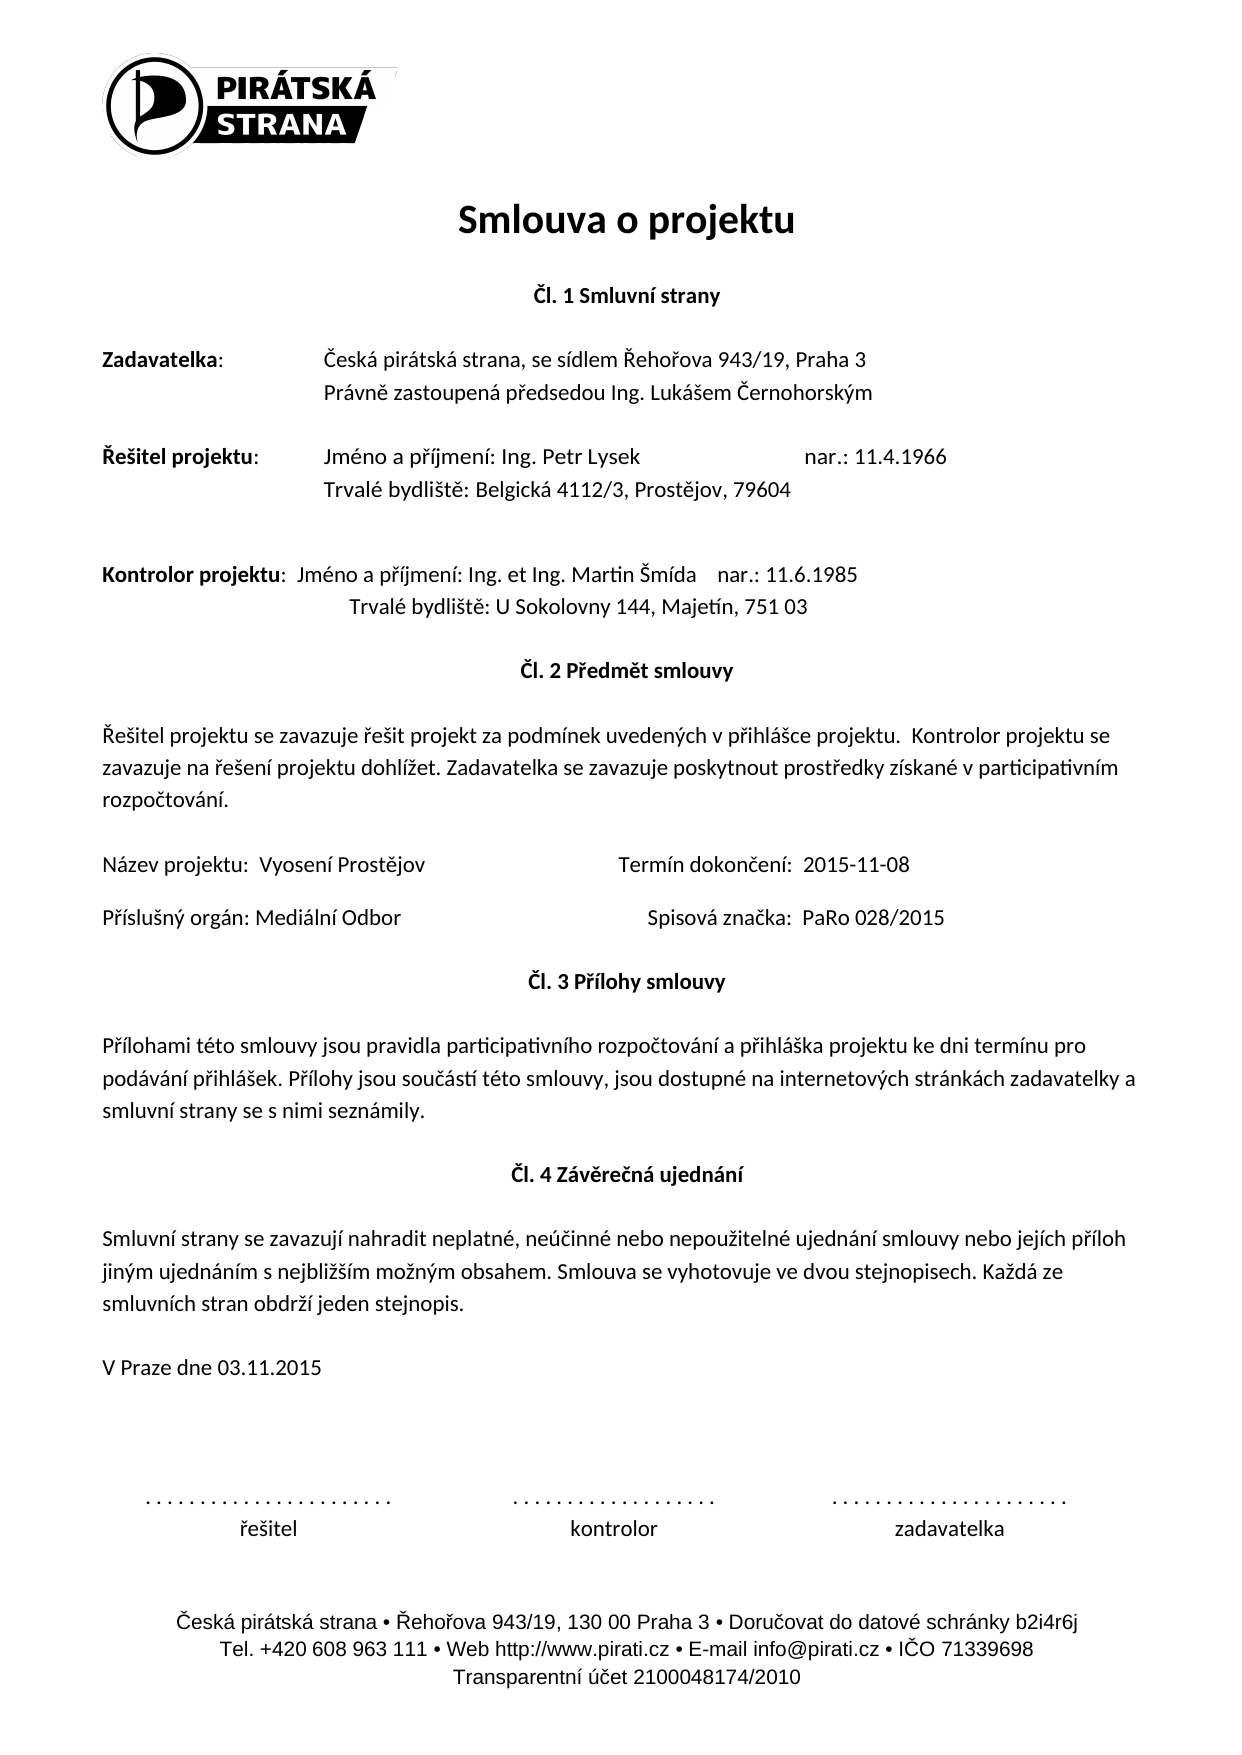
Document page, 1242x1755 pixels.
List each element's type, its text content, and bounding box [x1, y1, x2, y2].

text Zadavatelka: Česká pirátská strana, se sídlem Řehořova 943/19, Praha 3 [102, 346, 1152, 373]
text Čl. 1 Smluvní strany [102, 281, 1152, 309]
text Řešitel projektu se zavazuje řešit projekt za podmínek uvedených v přihlášce projektu. Kontrolor projektu se zavazuje na řešení projektu dohlížet. Zadavatelka se zavazuje poskytnout prostředky získané v participativním rozpočtování. [102, 721, 1152, 813]
text V Praze dne 03.11.2015 [102, 1353, 1152, 1381]
text Smluvní strany se zavazují nahradit neplatné, neúčinné nebo nepoužitelné ujednání smlouvy nebo jejích příloh jiným ujednáním s nejbližším možným obsahem. Smlouva se vyhotovuje ve dvou stejnopisech. Každá ze smluvních stran obdrží jeden stejnopis. [102, 1224, 1152, 1317]
text . . . . . . . . . . . . . . . . . . . . . . . [102, 1482, 435, 1510]
text Čl. 2 Předmět smlouvy [102, 657, 1152, 684]
text Trvalé bydliště: Belgická 4112/3, Prostějov, 79604 [102, 475, 1152, 535]
text Smlouva o projektu [102, 193, 1152, 244]
text Právně zastoupená předsedou Ing. Lukášem Černohorským [324, 378, 1152, 406]
text Příslušný orgán: Mediální Odbor Spisová značka: PaRo 028/2015 [102, 903, 1152, 931]
text Čl. 4 Závěrečná ujednání [102, 1160, 1152, 1188]
text Přílohami této smlouvy jsou pravidla participativního rozpočtování a přihláška projektu ke dni termínu pro podávání přihlášek. Přílohy jsou součástí této smlouvy, jsou dostupné na internetových stránkách zadavatelky a smluvní strany se s nimi seznámily. [102, 1031, 1152, 1124]
text Název projektu: Vyosení Prostějov Termín dokončení: 2015-11-08 [102, 850, 1152, 878]
text Trvalé bydliště: U Sokolovny 144, Majetín, 751 03 [102, 592, 1152, 620]
picture [102, 53, 398, 159]
text . . . . . . . . . . . . . . . . . . . . . . zadavatelka [793, 1482, 1106, 1542]
text Kontrolor projektu: Jméno a příjmení: Ing. et Ing. Martin Šmída nar.: 11.6.1985 [102, 560, 1152, 588]
text Řešitel projektu: Jméno a příjmení: Ing. Petr Lysek nar.: 11.4.1966 [102, 442, 1151, 470]
text Čl. 3 Přílohy smlouvy [102, 967, 1152, 995]
text . . . . . . . . . . . . . . . . . . . kontrolor [476, 1482, 752, 1542]
text řešitel [102, 1514, 435, 1542]
